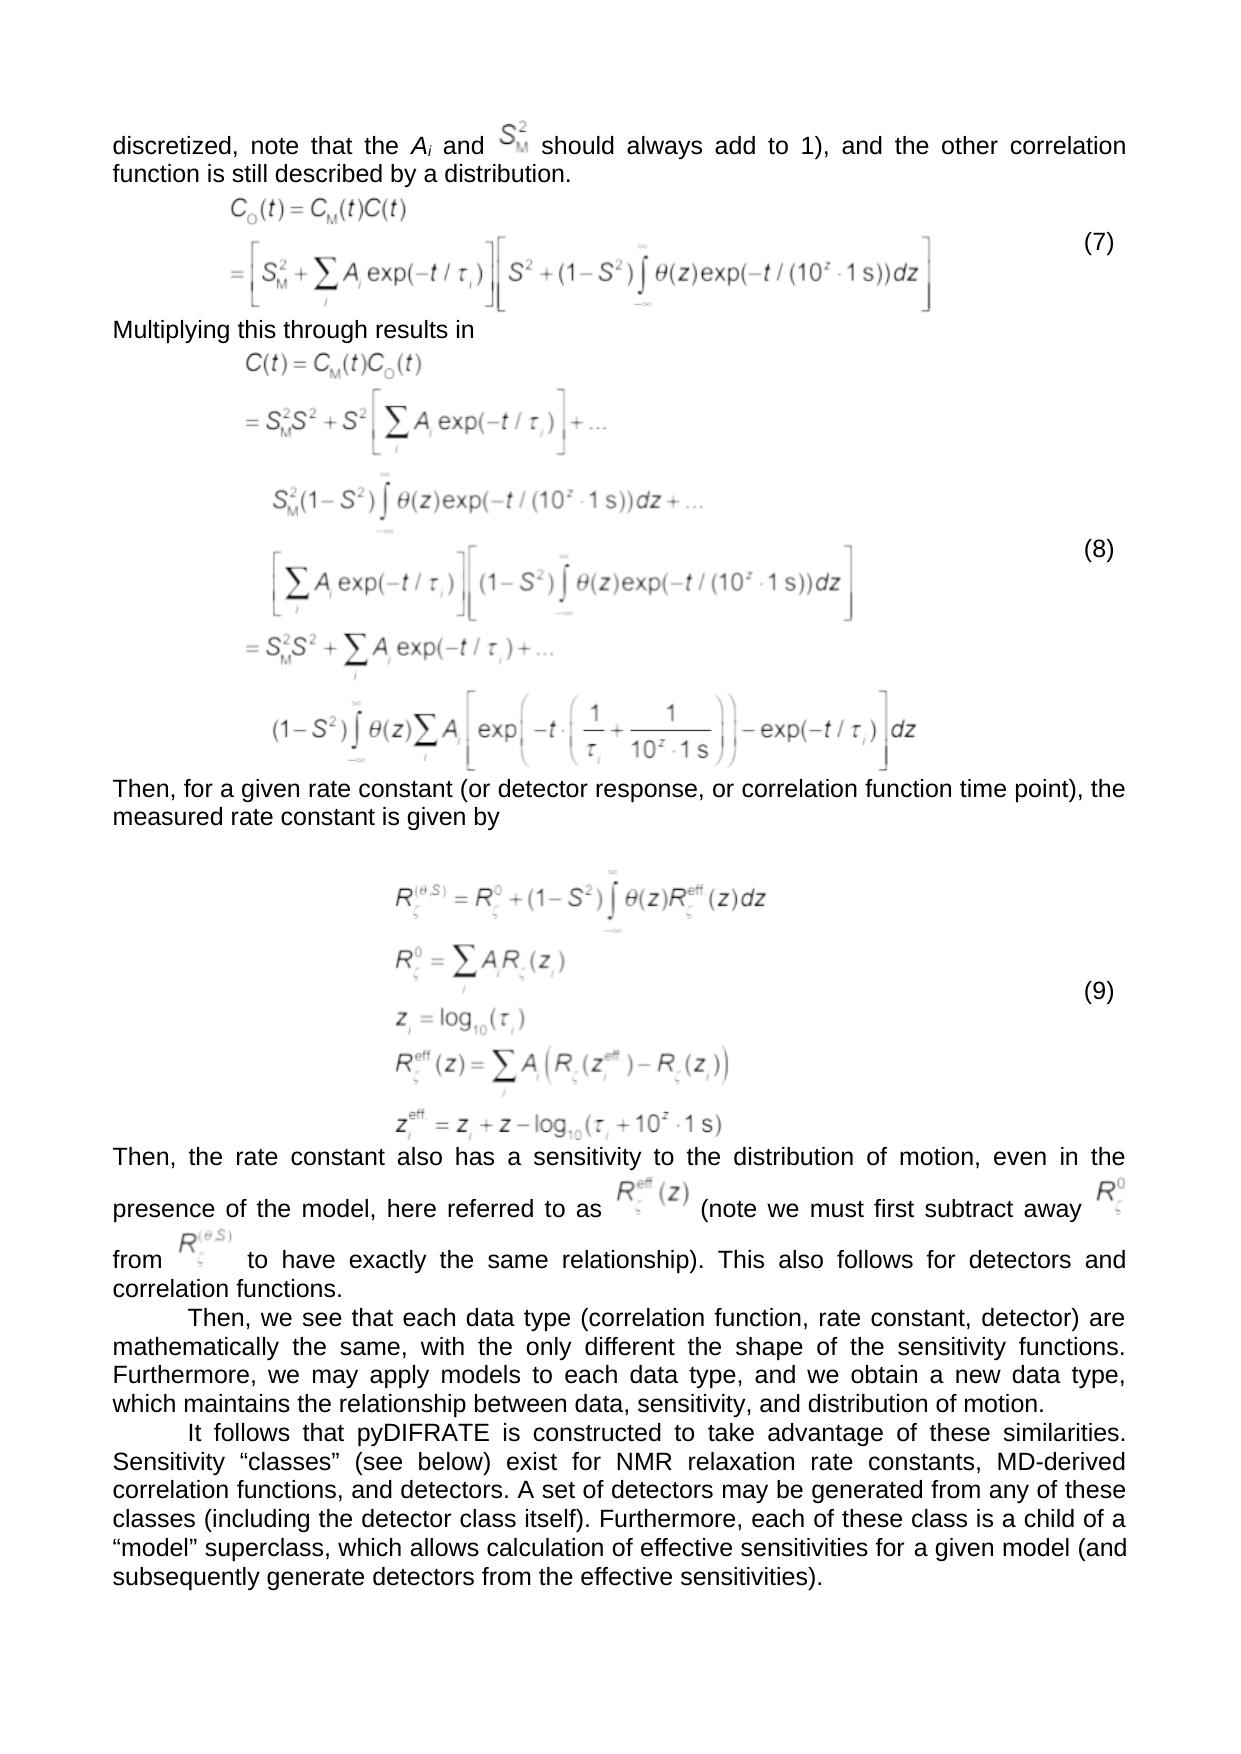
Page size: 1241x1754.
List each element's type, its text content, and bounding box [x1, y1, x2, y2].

text discretized, note that the Ai and should always add to 1), and the other correlation function is still described by a distribution. [112, 112, 1128, 188]
text Multiplying this through results in [112, 315, 1128, 344]
text Then, for a given rate constant (or detector response, or correlation function time point), the measured rate constant is given by [112, 774, 1128, 831]
text It follows that pyDIFRATE is constructed to take advantage of these similarities. Sensitivity “classes” (see below) exist for NMR relaxation rate constants, MD-derived correlation functions, and detectors. A set of detectors may be generated from any of these classes (including the detector class itself). Furthermore, each of these class is a child of a “model” superclass, which allows calculation of effective sensitivities for a given model (and subsequently generate detectors from the effective sensitivities). [112, 1418, 1128, 1591]
table_header (7) [1060, 188, 1138, 315]
text Then, the rate constant also has a sensitivity to the distribution of motion, even in the presence of the model, here referred to as (note we must first subtract away from to have exactly the same relationship). This also follows for detectors and correlation functions. [112, 1142, 1128, 1303]
table_header [101, 344, 1059, 774]
table_header (8) [1060, 344, 1138, 774]
table_header [101, 188, 1059, 315]
table_header [101, 860, 1059, 1142]
text Then, we see that each data type (correlation function, rate constant, detector) are mathematically the same, with the only different the shape of the sensitivity functions. Furthermore, we may apply models to each data type, and we obtain a new data type, which maintains the relationship between data, sensitivity, and distribution of motion. [112, 1303, 1128, 1418]
table_header (9) [1060, 860, 1138, 1142]
